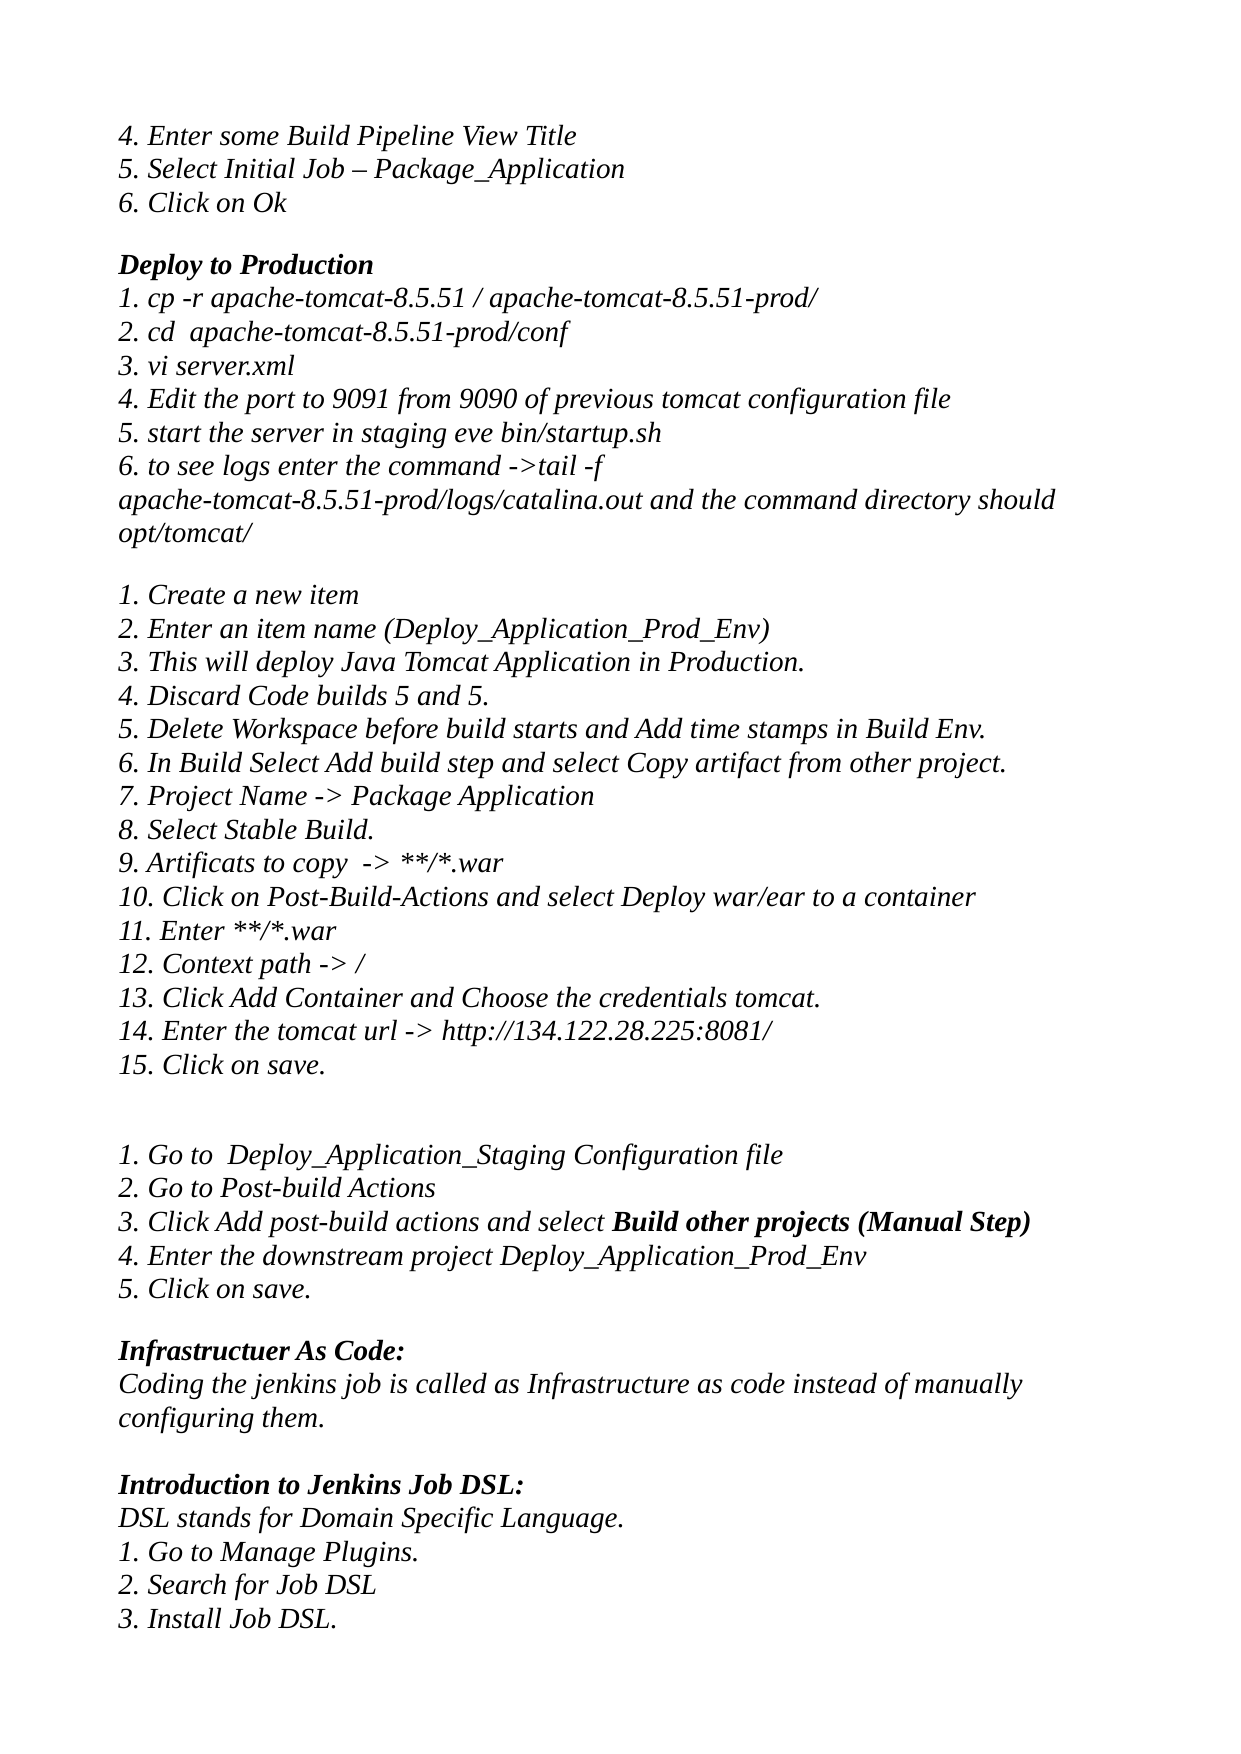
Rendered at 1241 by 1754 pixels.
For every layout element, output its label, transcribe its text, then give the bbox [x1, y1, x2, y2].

text Deploy to Production [118, 247, 1122, 281]
text Infrastructuer As Code: [118, 1333, 1122, 1367]
text 1. Go to Manage Plugins. [118, 1534, 1122, 1567]
text 6. In Build Select Add build step and select Copy artifact from other project. [118, 745, 1122, 778]
text 4. Enter some Build Pipeline View Title [118, 118, 1122, 152]
text Coding the jenkins job is called as Infrastructure as code instead of manually configuring them. [118, 1367, 1122, 1434]
text 5. start the server in staging eve bin/startup.sh [118, 415, 1122, 448]
text 2. Go to Post-build Actions [118, 1171, 1122, 1204]
text 5. Delete Workspace before build starts and Add time stamps in Build Env. [118, 711, 1122, 745]
text 4. Discard Code builds 5 and 5. [118, 678, 1122, 711]
text 11. Enter **/*.war [118, 913, 1122, 946]
text 14. Enter the tomcat url -> http://134.122.28.225:8081/ [118, 1013, 1122, 1047]
text 4. Edit the port to 9091 from 9090 of previous tomcat configuration file [118, 381, 1122, 415]
text 2. cd apache-tomcat-8.5.51-prod/conf [118, 314, 1122, 348]
text 4. Enter the downstream project Deploy_Application_Prod_Env [118, 1238, 1122, 1271]
text Introduction to Jenkins Job DSL: [118, 1467, 1122, 1500]
text 1. Go to Deploy_Application_Staging Configuration file [118, 1137, 1122, 1171]
text 10. Click on Post-Build-Actions and select Deploy war/ear to a container [118, 879, 1122, 913]
text 9. Artificats to copy -> **/*.war [118, 846, 1122, 879]
text 1. Create a new item [118, 577, 1122, 611]
text 3. Click Add post-build actions and select Build other projects (Manual Step) [118, 1204, 1122, 1238]
text 13. Click Add Container and Choose the credentials tomcat. [118, 980, 1122, 1013]
text DSL stands for Domain Specific Language. [118, 1500, 1122, 1534]
text 8. Select Stable Build. [118, 812, 1122, 846]
text 3. Install Job DSL. [118, 1601, 1122, 1634]
text 7. Project Name -> Package Application [118, 778, 1122, 812]
text 2. Enter an item name (Deploy_Application_Prod_Env) [118, 611, 1122, 644]
text 3. This will deploy Java Tomcat Application in Production. [118, 644, 1122, 678]
text 6. to see logs enter the command ->tail -f apache-tomcat-8.5.51-prod/logs/catalina.out and the command directory should opt/tomcat/ [118, 448, 1122, 549]
text 3. vi server.xml [118, 348, 1122, 381]
text 5. Select Initial Job – Package_Application [118, 152, 1122, 185]
text 6. Click on Ok [118, 185, 1122, 219]
text 15. Click on save. [118, 1047, 1122, 1080]
text 12. Context path -> / [118, 946, 1122, 980]
text 1. cp -r apache-tomcat-8.5.51 / apache-tomcat-8.5.51-prod/ [118, 281, 1122, 314]
text 5. Click on save. [118, 1271, 1122, 1305]
text 2. Search for Job DSL [118, 1567, 1122, 1601]
